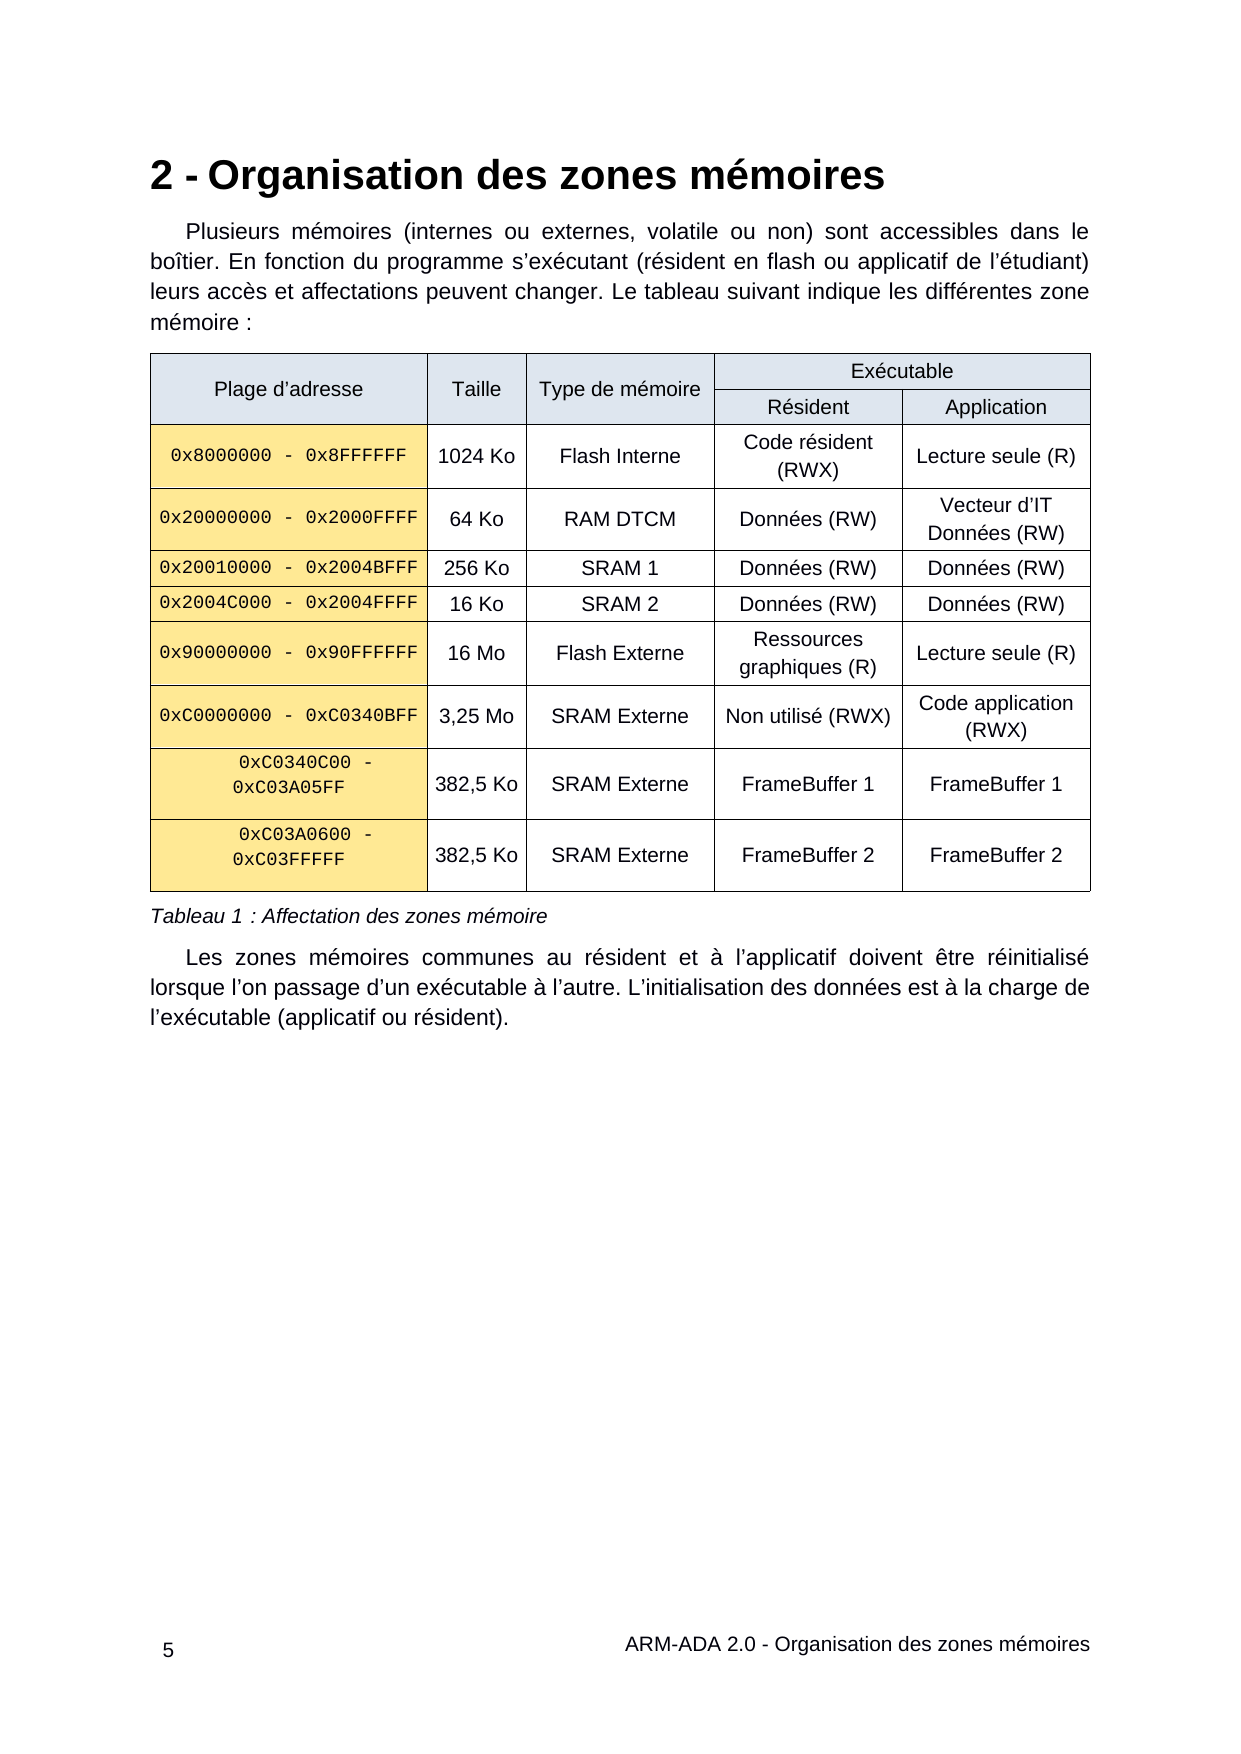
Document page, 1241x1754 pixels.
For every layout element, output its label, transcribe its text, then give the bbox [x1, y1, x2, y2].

table_cell Flash Externe [527, 622, 714, 684]
table_cell Non utilisé (RWX) [715, 686, 902, 747]
table_cell SRAM 2 [527, 587, 714, 621]
table_cell SRAM 1 [527, 551, 714, 586]
table_cell 1024 Ko [428, 425, 526, 487]
table_cell Lecture seule (R) [903, 425, 1090, 487]
table_header Plage d’adresse [151, 354, 427, 424]
table_cell Code résident (RWX) [715, 425, 902, 487]
table_cell 16 Mo [428, 622, 526, 684]
table_cell Application [903, 390, 1090, 424]
table_cell Données (RW) [903, 587, 1090, 621]
table_cell 16 Ko [428, 587, 526, 621]
table_cell 382,5 Ko [428, 749, 526, 819]
table_cell Code application (RWX) [903, 686, 1090, 747]
table_cell 64 Ko [428, 489, 526, 550]
table_cell Ressources graphiques (R) [715, 622, 902, 684]
table_cell FrameBuffer 2 [715, 820, 902, 891]
table_cell 0x8000000 - 0x8FFFFFF [151, 425, 427, 487]
table_cell FrameBuffer 2 [903, 820, 1090, 891]
text Les zones mémoires communes au résident et à l’applicatif doivent être réinitialisé lorsque l’on passage d’un exécutable à l’autre. L’initialisation des données est à la charge de l’exécutable (applicatif ou résident). [150, 944, 1090, 1030]
table_cell 0xC03A0600 - 0xC03FFFFF [151, 820, 427, 891]
table_cell 0x20000000 - 0x2000FFFF [151, 489, 427, 550]
table_cell Résident [715, 390, 902, 424]
table_header Type de mémoire [527, 354, 714, 424]
table_cell 0x20010000 - 0x2004BFFF [151, 551, 427, 586]
table_cell Flash Interne [527, 425, 714, 487]
table_cell SRAM Externe [527, 686, 714, 747]
table_cell SRAM Externe [527, 749, 714, 819]
table_cell SRAM Externe [527, 820, 714, 891]
table_cell FrameBuffer 1 [903, 749, 1090, 819]
table_cell RAM DTCM [527, 489, 714, 550]
table_cell 0xC0000000 - 0xC0340BFF [151, 686, 427, 747]
table_cell Données (RW) [903, 551, 1090, 586]
table_cell Données (RW) [715, 551, 902, 586]
subtitle Organisation des zones mémoires [150, 150, 1090, 198]
table_cell Données (RW) [715, 489, 902, 550]
text Tableau 1 : Affectation des zones mémoire [150, 904, 1090, 928]
table_header Exécutable [715, 354, 1090, 389]
table_cell 0xC0340C00 - 0xC03A05FF [151, 749, 427, 819]
text Plusieurs mémoires (internes ou externes, volatile ou non) sont accessibles dans le boîtier. En fonction du programme s’exécutant (résident en flash ou applicatif de l’étudiant) leurs accès et affectations peuvent changer. Le tableau suivant indique les différentes zone mémoire : [150, 218, 1090, 335]
table_cell Vecteur d’IT Données (RW) [903, 489, 1090, 550]
table_cell 3,25 Mo [428, 686, 526, 747]
table_cell Lecture seule (R) [903, 622, 1090, 684]
table_cell Données (RW) [715, 587, 902, 621]
table_cell FrameBuffer 1 [715, 749, 902, 819]
table_cell 0x90000000 - 0x90FFFFFF [151, 622, 427, 684]
table_header Taille [428, 354, 526, 424]
table_cell 382,5 Ko [428, 820, 526, 891]
table_cell 256 Ko [428, 551, 526, 586]
table_cell 0x2004C000 - 0x2004FFFF [151, 587, 427, 621]
